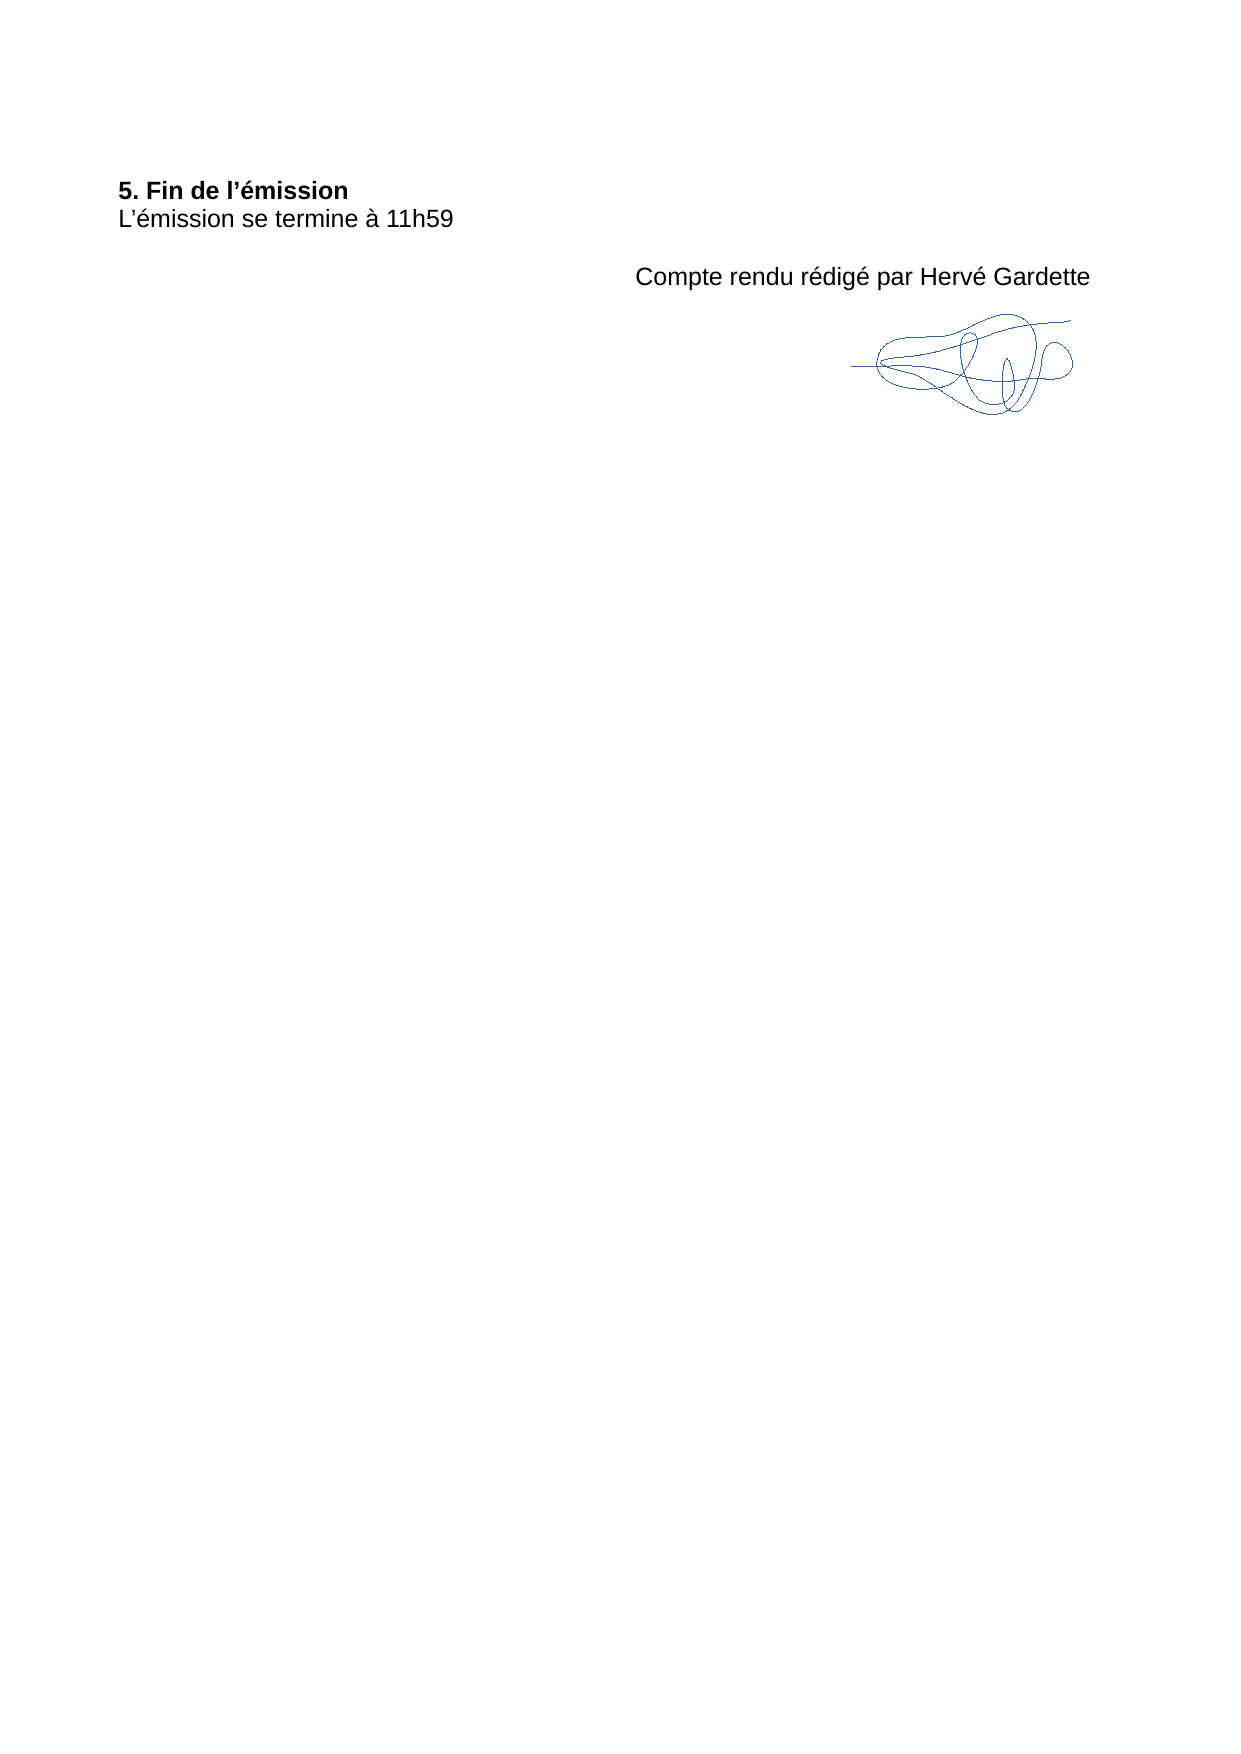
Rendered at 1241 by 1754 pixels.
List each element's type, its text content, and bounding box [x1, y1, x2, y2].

text L’émission se termine à 11h59 [118, 204, 1122, 233]
text 5. Fin de l’émission [118, 176, 1122, 204]
text Compte rendu rédigé par Hervé Gardette [118, 262, 1122, 291]
